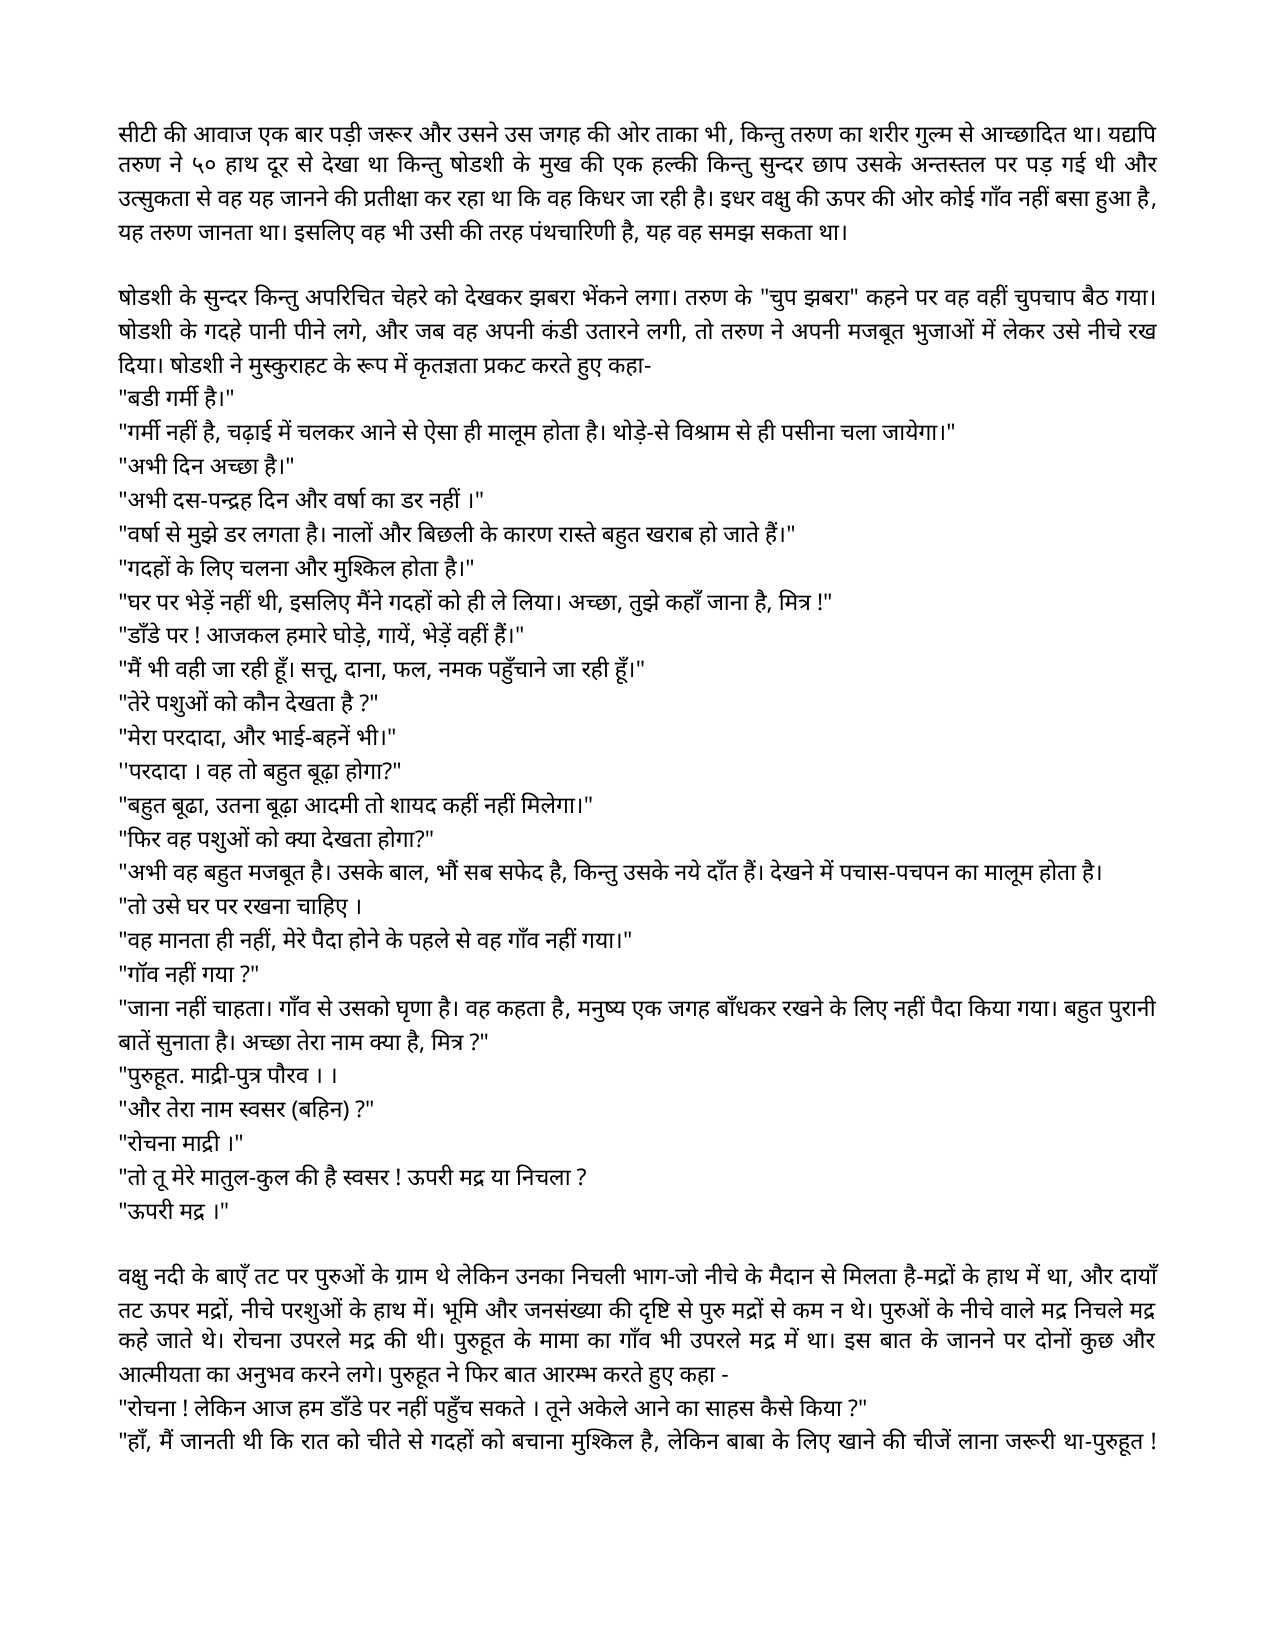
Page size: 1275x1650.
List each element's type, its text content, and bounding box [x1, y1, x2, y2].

text "डाँडे पर ! आजकल हमारे घोड़े, गायें, भेड़ें वहीं हैं।" [118, 619, 1157, 653]
text "अभी वह बहुत मजबूत है। उसके बाल, भौं सब सफेद है, किन्तु उसके नये दाँत हैं। देखने में पचास-पचपन का मालूम होता है। [118, 856, 1157, 890]
text "और तेरा नाम स्वसर (बहिन) ?" [118, 1093, 1157, 1127]
text "वर्षा से मुझे डर लगता है। नालों और बिछली के कारण रास्ते बहुत खराब हो जाते हैं।" [118, 518, 1157, 552]
text "बडी गर्मी है।" [118, 382, 1157, 416]
text "वह मानता ही नहीं, मेरे पैदा होने के पहले से वह गाँव नहीं गया।" [118, 924, 1157, 958]
text "बहुत बूढा, उतना बूढ़ा आदमी तो शायद कहीं नहीं मिलेगा।" [118, 789, 1157, 822]
text "अभी दस-पन्द्रह दिन और वर्षा का डर नहीं ।" [118, 484, 1157, 518]
text "पुरुहूत. माद्री-पुत्र पौरव । । [118, 1059, 1157, 1093]
text ''परदादा । वह तो बहुत बूढ़ा होगा?" [118, 755, 1157, 789]
text "तो तू मेरे मातुल-कुल की है स्वसर ! ऊपरी मद्र या निचला ? [118, 1161, 1157, 1195]
text षोडशी के सुन्दर किन्तु अपरिचित चेहरे को देखकर झबरा भेंकने लगा। तरुण के "चुप झबरा" कहने पर वह वहीं चुपचाप बैठ गया। षोडशी के गदहे पानी पीने लगे, और जब वह अपनी कंडी उतारने लगी, तो तरुण ने अपनी मजबूत भुजाओं में लेकर उसे नीचे रख दिया। षोडशी ने मुस्कुराहट के रूप में कृतज्ञता प्रकट करते हुए कहा- [118, 281, 1157, 382]
text "हाँ, मैं जानती थी कि रात को चीते से गदहों को बचाना मुश्किल है, लेकिन बाबा के लिए खाने की चीजें लाना जरूरी था-पुरुहूत ! [118, 1425, 1157, 1459]
text "गर्मी नहीं है, चढ़ाई में चलकर आने से ऐसा ही मालूम होता है। थोड़े-से विश्राम से ही पसीना चला जायेगा।" [118, 416, 1157, 450]
text "रोचना माद्री ।" [118, 1127, 1157, 1161]
text "तो उसे घर पर रखना चाहिए । [118, 890, 1157, 924]
text "अभी दिन अच्छा है।" [118, 450, 1157, 484]
text "मैं भी वही जा रही हूँ। सत्तू, दाना, फल, नमक पहुँचाने जा रही हूँ।" [118, 653, 1157, 687]
text "गदहों के लिए चलना और मुश्किल होता है।" [118, 552, 1157, 586]
text "ऊपरी मद्र ।" [118, 1195, 1157, 1229]
text "गॉव नहीं गया ?" [118, 958, 1157, 992]
text सीटी की आवाज एक बार पड़ी जरूर और उसने उस जगह की ओर ताका भी, किन्तु तरुण का शरीर गुल्म से आच्छादित था। यद्यपि तरुण ने ५० हाथ दूर से देखा था किन्तु षोडशी के मुख की एक हल्की किन्तु सुन्दर छाप उसके अन्तस्तल पर पड़ गई थी और उत्सुकता से वह यह जानने की प्रतीक्षा कर रहा था कि वह किधर जा रही है। इधर वक्षु की ऊपर की ओर कोई गाँव नहीं बसा हुआ है, यह तरुण जानता था। इसलिए वह भी उसी की तरह पंथचारिणी है, यह वह समझ सकता था। [118, 118, 1157, 249]
text वक्षु नदी के बाएँ तट पर पुरुओं के ग्राम थे लेकिन उनका निचली भाग-जो नीचे के मैदान से मिलता है-मद्रों के हाथ में था, और दायाँ तट ऊपर मद्रों, नीचे परशुओं के हाथ में। भूमि और जनसंख्या की दृष्टि से पुरु मद्रों से कम न थे। पुरुओं के नीचे वाले मद्र निचले मद्र कहे जाते थे। रोचना उपरले मद्र की थी। पुरुहूत के मामा का गाँव भी उपरले मद्र में था। इस बात के जानने पर दोनों कुछ और आत्मीयता का अनुभव करने लगे। पुरुहूत ने फिर बात आरम्भ करते हुए कहा - [118, 1260, 1157, 1391]
text "तेरे पशुओं को कौन देखता है ?" [118, 687, 1157, 721]
text "मेरा परदादा, और भाई-बहनें भी।" [118, 721, 1157, 755]
text "रोचना ! लेकिन आज हम डाँडे पर नहीं पहुँच सकते । तूने अकेले आने का साहस कैसे किया ?" [118, 1391, 1157, 1425]
text "फिर वह पशुओं को क्या देखता होगा?" [118, 822, 1157, 856]
text "जाना नहीं चाहता। गाँव से उसको घृणा है। वह कहता है, मनुष्य एक जगह बाँधकर रखने के लिए नहीं पैदा किया गया। बहुत पुरानी बातें सुनाता है। अच्छा तेरा नाम क्या है, मित्र ?" [118, 992, 1157, 1059]
text "घर पर भेड़ें नहीं थी, इसलिए मैंने गदहों को ही ले लिया। अच्छा, तुझे कहाँ जाना है, मित्र !" [118, 586, 1157, 619]
